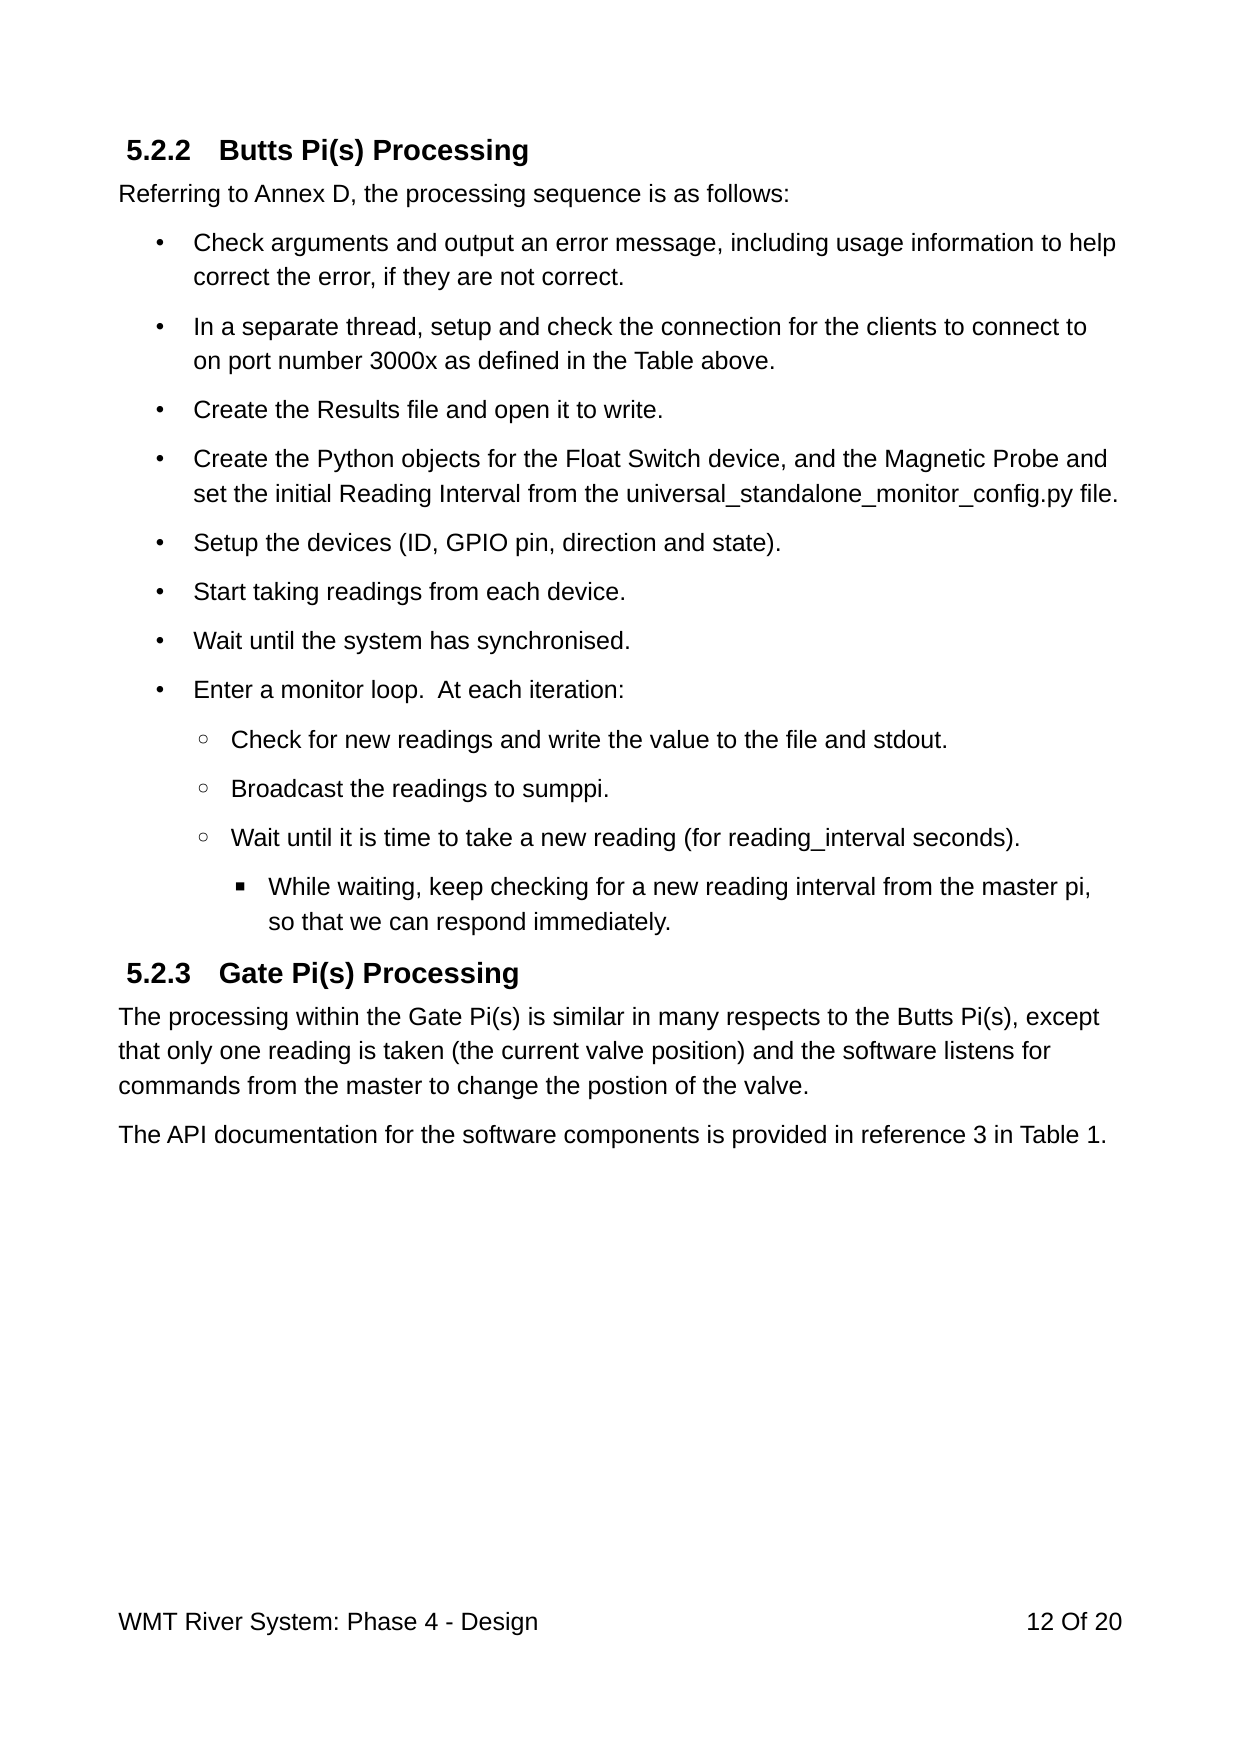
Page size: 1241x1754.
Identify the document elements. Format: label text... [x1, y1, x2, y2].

text The processing within the Gate Pi(s) is similar in many respects to the Butts Pi(s), except that only one reading is taken (the current valve position) and the software listens for commands from the master to change the postion of the valve. [118, 1002, 1122, 1099]
list In a separate thread, setup and check the connection for the clients to connect to on port number 3000x as defined in the Table above. [156, 311, 1122, 375]
list Create the Results file and open it to write. [156, 395, 1122, 424]
list While waiting, keep checking for a new reading interval from the master pi, so that we can respond immediately. [231, 872, 1122, 935]
list Wait until the system has synchronised. [156, 626, 1122, 655]
list Check arguments and output an error message, including usage information to help correct the error, if they are not correct. [156, 228, 1122, 291]
list Enter a monitor loop. At each iteration: [156, 675, 1122, 704]
list Wait until it is time to take a new reading (for reading_interval seconds). [193, 823, 1122, 852]
text Referring to Annex D, the processing sequence is as follows: [118, 179, 1122, 207]
text The API documentation for the software components is provided in reference 3 in Table 1. [118, 1120, 1122, 1148]
list Check for new readings and write the value to the file and stdout. [193, 724, 1122, 753]
list Create the Python objects for the Float Switch device, and the Magnetic Probe and set the initial Reading Interval from the universal_standalone_monitor_config.py file. [156, 444, 1122, 508]
list Start taking readings from each device. [156, 577, 1122, 606]
list Broadcast the readings to sumppi. [193, 774, 1122, 803]
subtitle Butts Pi(s) Processing [118, 133, 1122, 166]
subtitle Gate Pi(s) Processing [118, 956, 1122, 989]
list Setup the devices (ID, GPIO pin, direction and state). [156, 528, 1122, 557]
